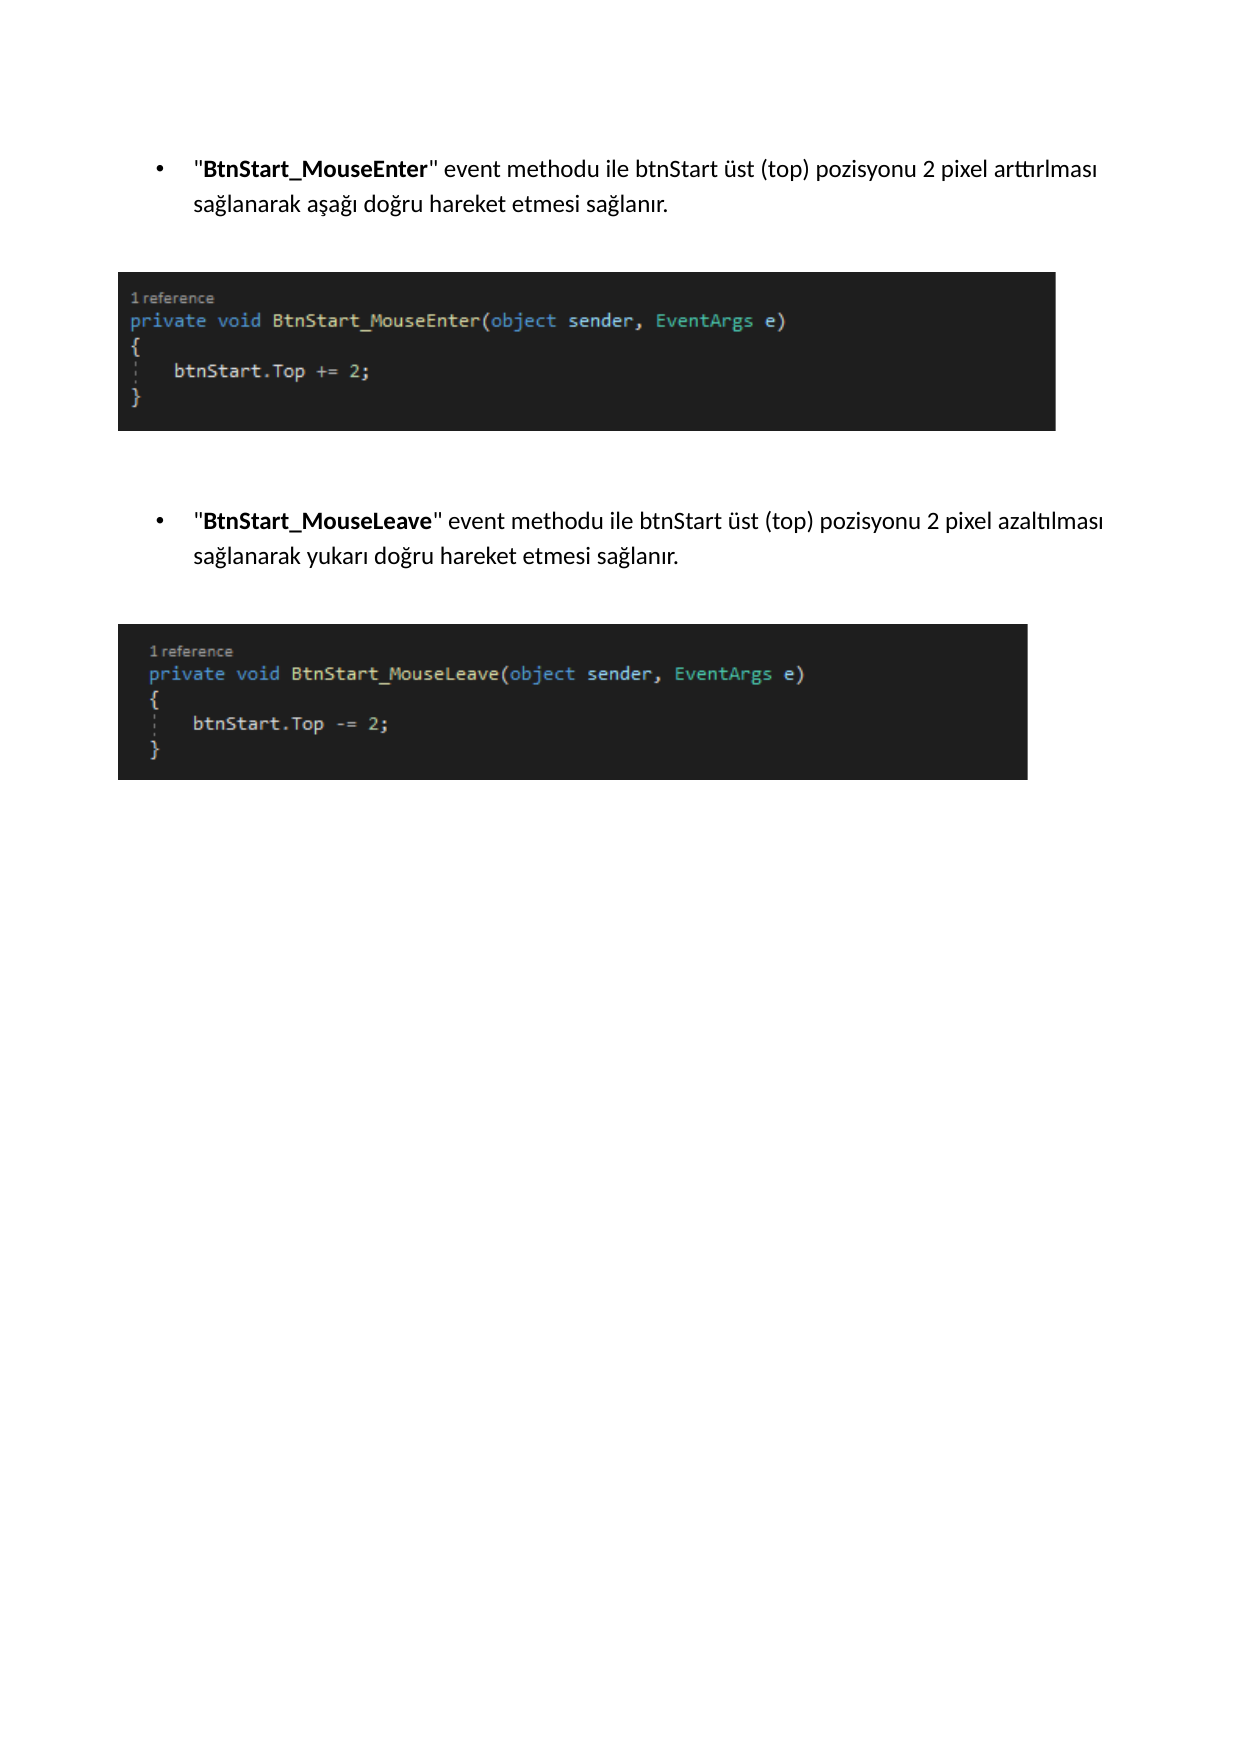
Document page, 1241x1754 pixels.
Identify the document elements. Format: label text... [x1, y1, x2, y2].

list "BtnStart_MouseEnter" event methodu ile btnStart üst (top) pozisyonu 2 pixel arttırlması sağlanarak aşağı doğru hareket etmesi sağlanır. [156, 153, 1122, 219]
list "BtnStart_MouseLeave" event methodu ile btnStart üst (top) pozisyonu 2 pixel azaltılması sağlanarak yukarı doğru hareket etmesi sağlanır. [156, 505, 1122, 606]
picture [118, 624, 1028, 780]
picture [118, 272, 1056, 431]
